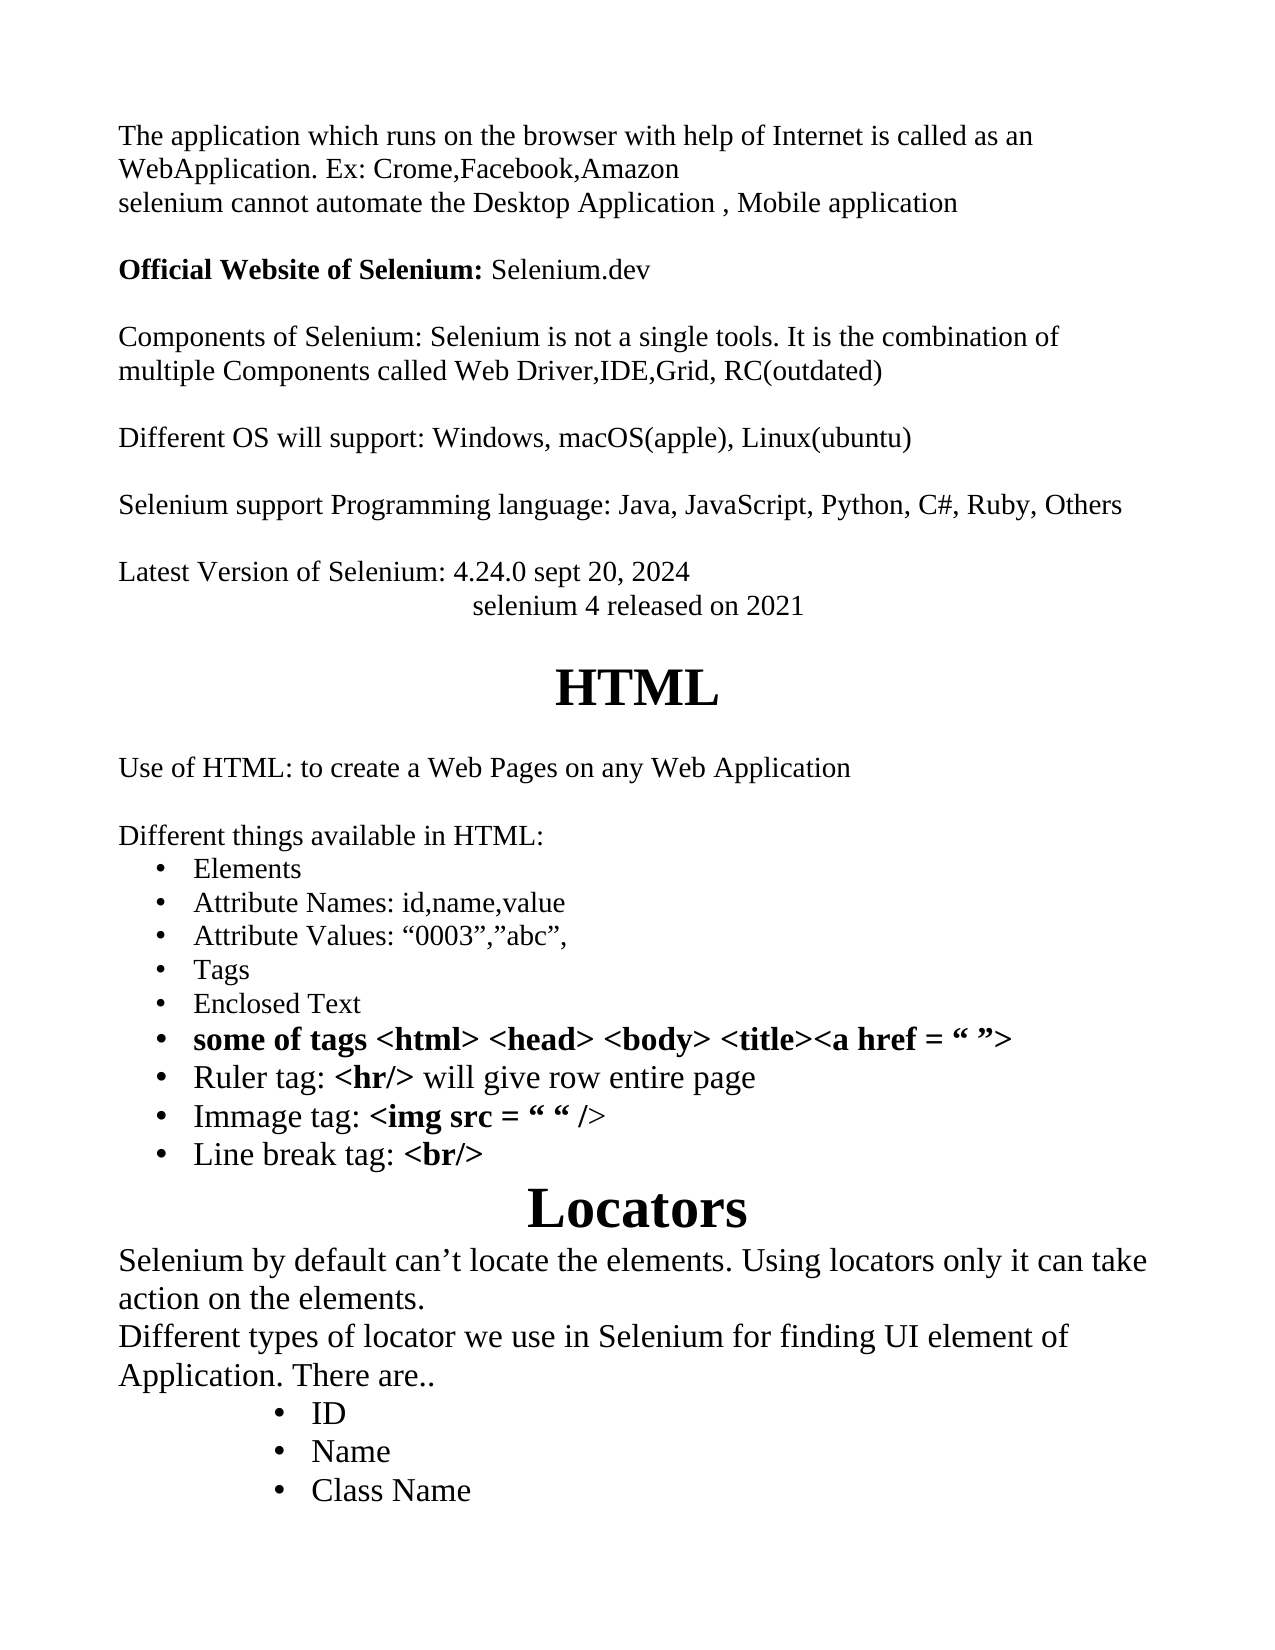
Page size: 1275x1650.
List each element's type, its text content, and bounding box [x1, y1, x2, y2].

text Different types of locator we use in Selenium for finding UI element of Application. There are.. [118, 1317, 1157, 1393]
text Selenium by default can’t locate the elements. Using locators only it can take action on the elements. [118, 1240, 1157, 1317]
list Name [274, 1432, 1157, 1470]
text Use of HTML: to create a Web Pages on any Web Application [118, 751, 1157, 784]
list Attribute Values: “0003”,”abc”, [156, 918, 1157, 952]
text The application which runs on the browser with help of Internet is called as an WebApplication. Ex: Crome,Facebook,Amazon [118, 118, 1157, 185]
text Components of Selenium: Selenium is not a single tools. It is the combination of multiple Components called Web Driver,IDE,Grid, RC(outdated) [118, 319, 1157, 386]
list some of tags <html> <head> <body> <title><a href = “ ”> [156, 1019, 1157, 1058]
list Enclosed Text [156, 986, 1157, 1019]
list Class Name [274, 1470, 1157, 1508]
text Different OS will support: Windows, macOS(apple), Linux(ubuntu) [118, 420, 1157, 453]
list ID [274, 1393, 1157, 1432]
list Elements [156, 851, 1157, 885]
list Line break tag: <br/> [156, 1134, 1157, 1173]
list Immage tag: <img src = “ “ /> [156, 1096, 1157, 1134]
text selenium cannot automate the Desktop Application , Mobile application [118, 185, 1157, 219]
list Ruler tag: <hr/> will give row entire page [156, 1058, 1157, 1096]
text HTML [118, 655, 1157, 717]
text Selenium support Programming language: Java, JavaScript, Python, C#, Ruby, Others [118, 487, 1157, 521]
text Different things available in HTML: [118, 818, 1157, 851]
list Tags [156, 952, 1157, 986]
text Official Website of Selenium: Selenium.dev [118, 252, 1157, 286]
text Latest Version of Selenium: 4.24.0 sept 20, 2024 [118, 554, 1157, 588]
list Attribute Names: id,name,value [156, 885, 1157, 918]
text Locators [118, 1173, 1157, 1240]
text selenium 4 released on 2021 [118, 588, 1157, 621]
